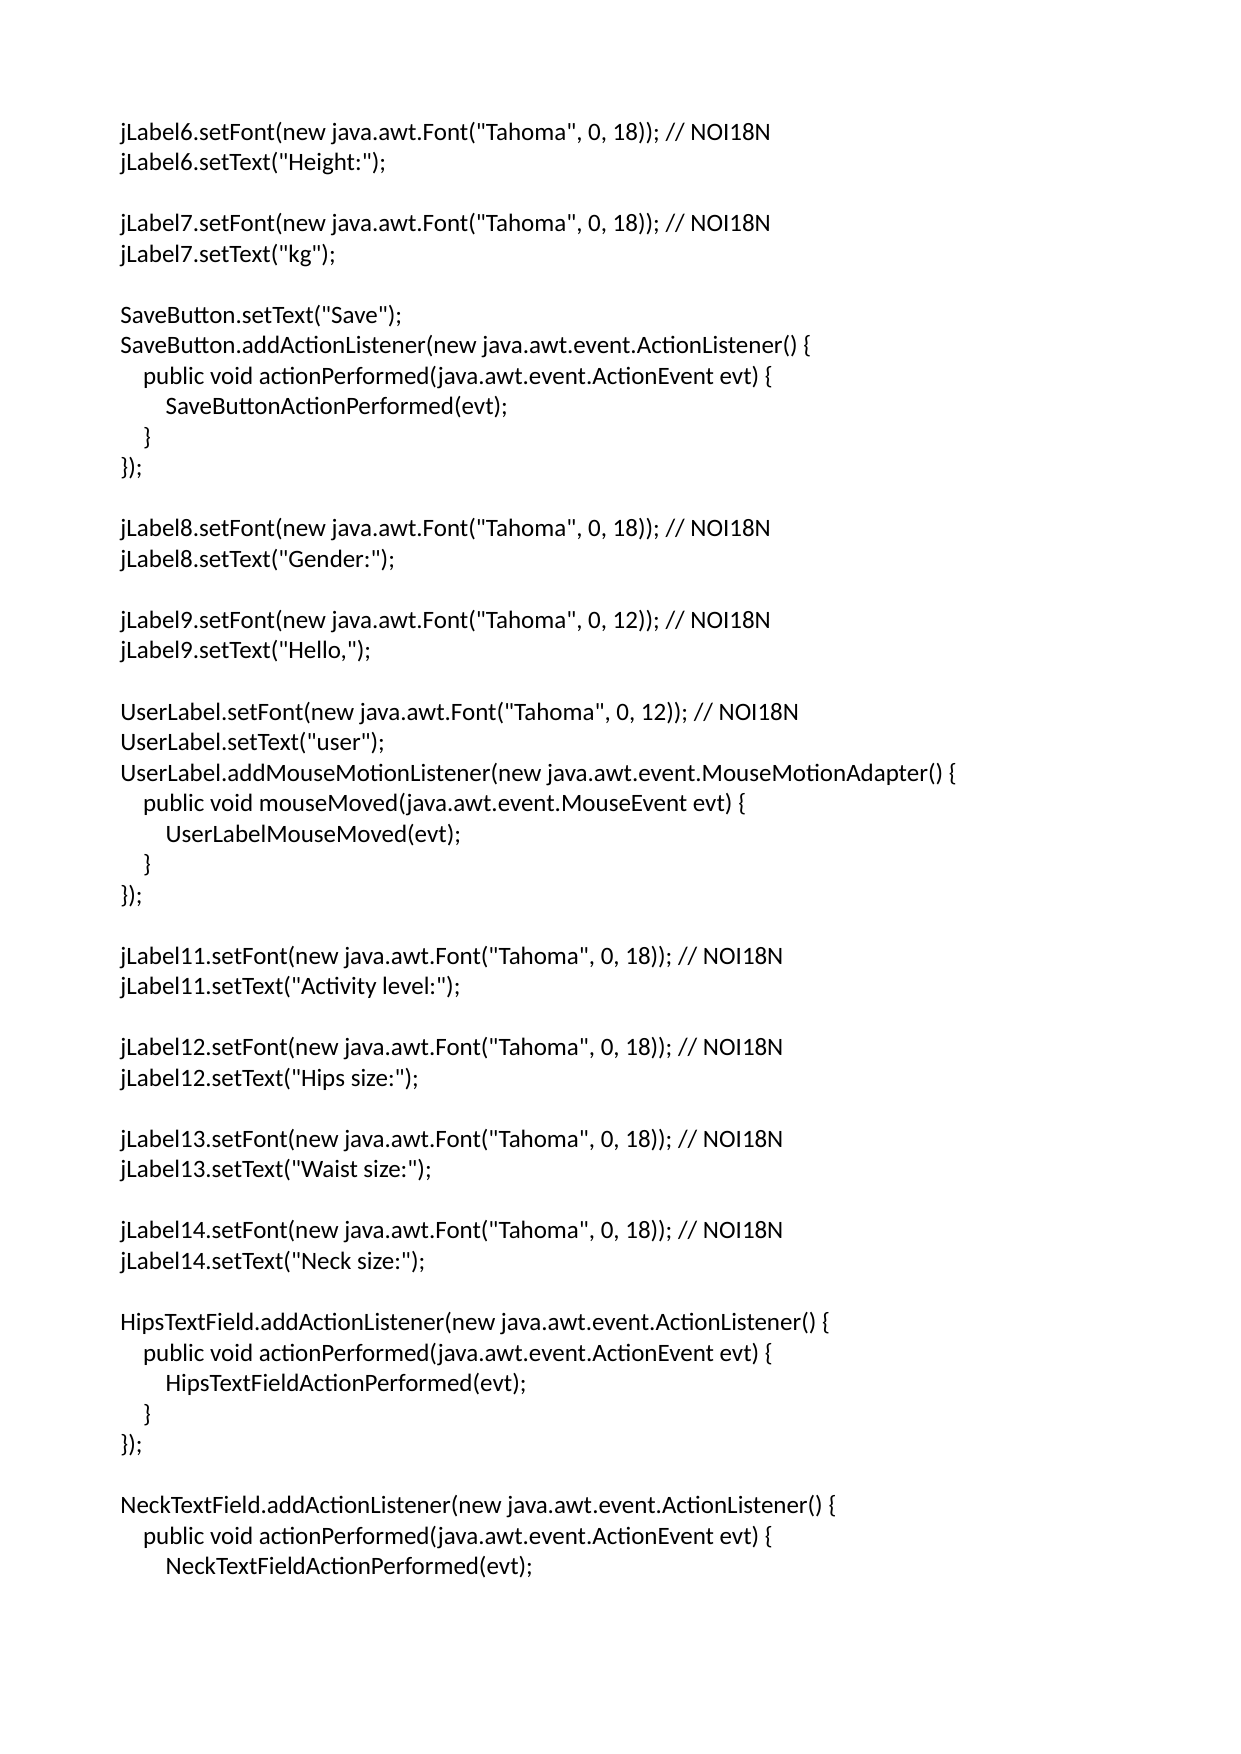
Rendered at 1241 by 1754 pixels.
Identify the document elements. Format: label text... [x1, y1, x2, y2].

text jLabel8.setFont(new java.awt.Font("Tahoma", 0, 18)); // NOI18N [75, 513, 1067, 543]
text } [75, 848, 1067, 879]
text SaveButton.setText("Save"); [75, 299, 1067, 329]
text public void mouseMoved(java.awt.event.MouseEvent evt) { [75, 787, 1067, 818]
text UserLabel.setFont(new java.awt.Font("Tahoma", 0, 12)); // NOI18N [75, 696, 1067, 726]
text jLabel12.setFont(new java.awt.Font("Tahoma", 0, 18)); // NOI18N [75, 1031, 1067, 1062]
text jLabel8.setText("Gender:"); [75, 543, 1067, 574]
text jLabel14.setText("Neck size:"); [75, 1245, 1067, 1276]
text jLabel7.setText("kg"); [75, 238, 1067, 268]
text public void actionPerformed(java.awt.event.ActionEvent evt) { [75, 1520, 1067, 1550]
text NeckTextField.addActionListener(new java.awt.event.ActionListener() { [75, 1489, 1067, 1520]
text SaveButtonActionPerformed(evt); [75, 391, 1067, 421]
text jLabel9.setFont(new java.awt.Font("Tahoma", 0, 12)); // NOI18N [75, 604, 1067, 635]
text UserLabelMouseMoved(evt); [75, 818, 1067, 848]
text public void actionPerformed(java.awt.event.ActionEvent evt) { [75, 360, 1067, 391]
text jLabel6.setText("Height:"); [75, 146, 1067, 177]
text HipsTextFieldActionPerformed(evt); [75, 1367, 1067, 1398]
text UserLabel.addMouseMotionListener(new java.awt.event.MouseMotionAdapter() { [75, 757, 1067, 787]
text public void actionPerformed(java.awt.event.ActionEvent evt) { [75, 1337, 1067, 1367]
text jLabel7.setFont(new java.awt.Font("Tahoma", 0, 18)); // NOI18N [75, 207, 1067, 238]
text jLabel9.setText("Hello,"); [75, 635, 1067, 665]
text } [75, 421, 1067, 452]
text }); [75, 879, 1067, 909]
text jLabel12.setText("Hips size:"); [75, 1062, 1067, 1092]
text jLabel13.setText("Waist size:"); [75, 1153, 1067, 1184]
text jLabel6.setFont(new java.awt.Font("Tahoma", 0, 18)); // NOI18N [75, 116, 1067, 146]
text UserLabel.setText("user"); [75, 726, 1067, 757]
text } [75, 1398, 1067, 1428]
text }); [75, 452, 1067, 482]
text jLabel11.setText("Activity level:"); [75, 970, 1067, 1001]
text NeckTextFieldActionPerformed(evt); [75, 1550, 1067, 1581]
text HipsTextField.addActionListener(new java.awt.event.ActionListener() { [75, 1306, 1067, 1337]
text jLabel13.setFont(new java.awt.Font("Tahoma", 0, 18)); // NOI18N [75, 1123, 1067, 1153]
text }); [75, 1428, 1067, 1459]
text SaveButton.addActionListener(new java.awt.event.ActionListener() { [75, 329, 1067, 360]
text jLabel14.setFont(new java.awt.Font("Tahoma", 0, 18)); // NOI18N [75, 1214, 1067, 1245]
text jLabel11.setFont(new java.awt.Font("Tahoma", 0, 18)); // NOI18N [75, 940, 1067, 970]
